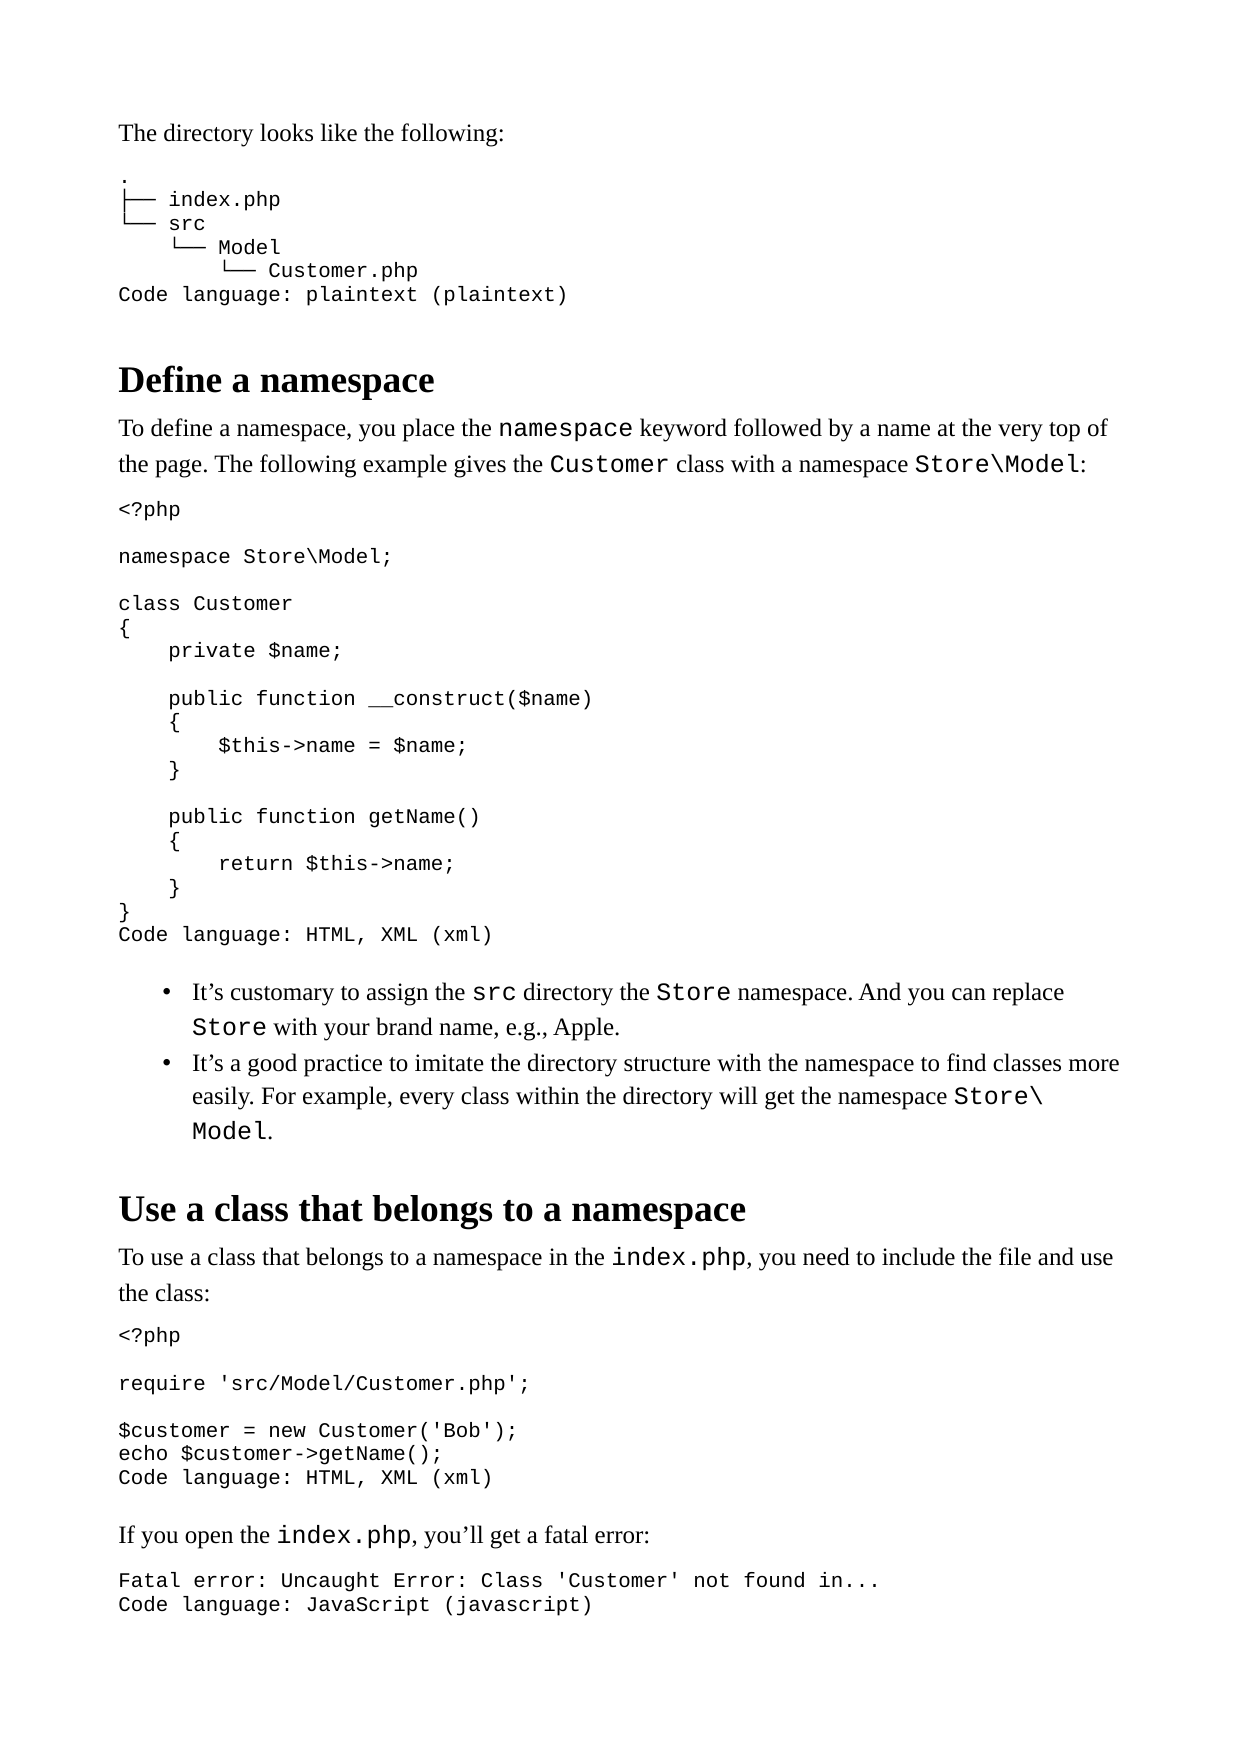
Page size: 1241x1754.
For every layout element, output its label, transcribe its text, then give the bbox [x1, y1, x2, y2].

text The directory looks like the following: [118, 118, 1122, 147]
subtitle Use a class that belongs to a namespace [118, 1187, 1122, 1230]
text Code language: plaintext (plaintext) [118, 284, 1122, 308]
text namespace Store\Model; [118, 546, 1122, 569]
text public function getName() [118, 806, 1122, 830]
text To use a class that belongs to a namespace in the index.php, you need to include the file and use the class: [118, 1242, 1122, 1306]
text $this->name = $name; [118, 735, 1122, 759]
text { [118, 711, 1122, 735]
text └── src [118, 213, 1122, 237]
text . [118, 166, 1122, 189]
text class Customer [118, 593, 1122, 617]
text private $name; [118, 641, 1122, 664]
text ├── index.php [118, 189, 1122, 213]
text echo $customer->getName(); [118, 1443, 1122, 1467]
text $customer = new Customer('Bob'); [118, 1420, 1122, 1443]
text If you open the index.php, you’ll get a fatal error: [118, 1520, 1122, 1551]
text { [118, 830, 1122, 853]
subtitle Define a namespace [118, 358, 1122, 401]
text require 'src/Model/Customer.php'; [118, 1372, 1122, 1396]
text return $this->name; [118, 853, 1122, 877]
text } [118, 759, 1122, 782]
text Code language: HTML, XML (xml) [118, 1467, 1122, 1491]
text └── Customer.php [118, 260, 1122, 284]
text To define a namespace, you place the namespace keyword followed by a name at the very top of the page. The following example gives the Customer class with a namespace Store\Model: [118, 413, 1122, 479]
list It’s a good practice to imitate the directory structure with the namespace to find classes more easily. For example, every class within the directory will get the namespace Store\Model. [162, 1048, 1122, 1147]
text public function __construct($name) [118, 688, 1122, 711]
text Fatal error: Uncaught Error: Class 'Customer' not found in... [118, 1570, 1122, 1594]
text <?php [118, 1325, 1122, 1349]
list It’s customary to assign the src directory the Store namespace. And you can replace Store with your brand name, e.g., Apple. [162, 977, 1122, 1043]
text Code language: HTML, XML (xml) [118, 924, 1122, 948]
text { [118, 617, 1122, 641]
text } [118, 877, 1122, 901]
text <?php [118, 499, 1122, 522]
text Code language: JavaScript (javascript) [118, 1594, 1122, 1617]
text } [118, 901, 1122, 924]
text └── Model [118, 237, 1122, 260]
